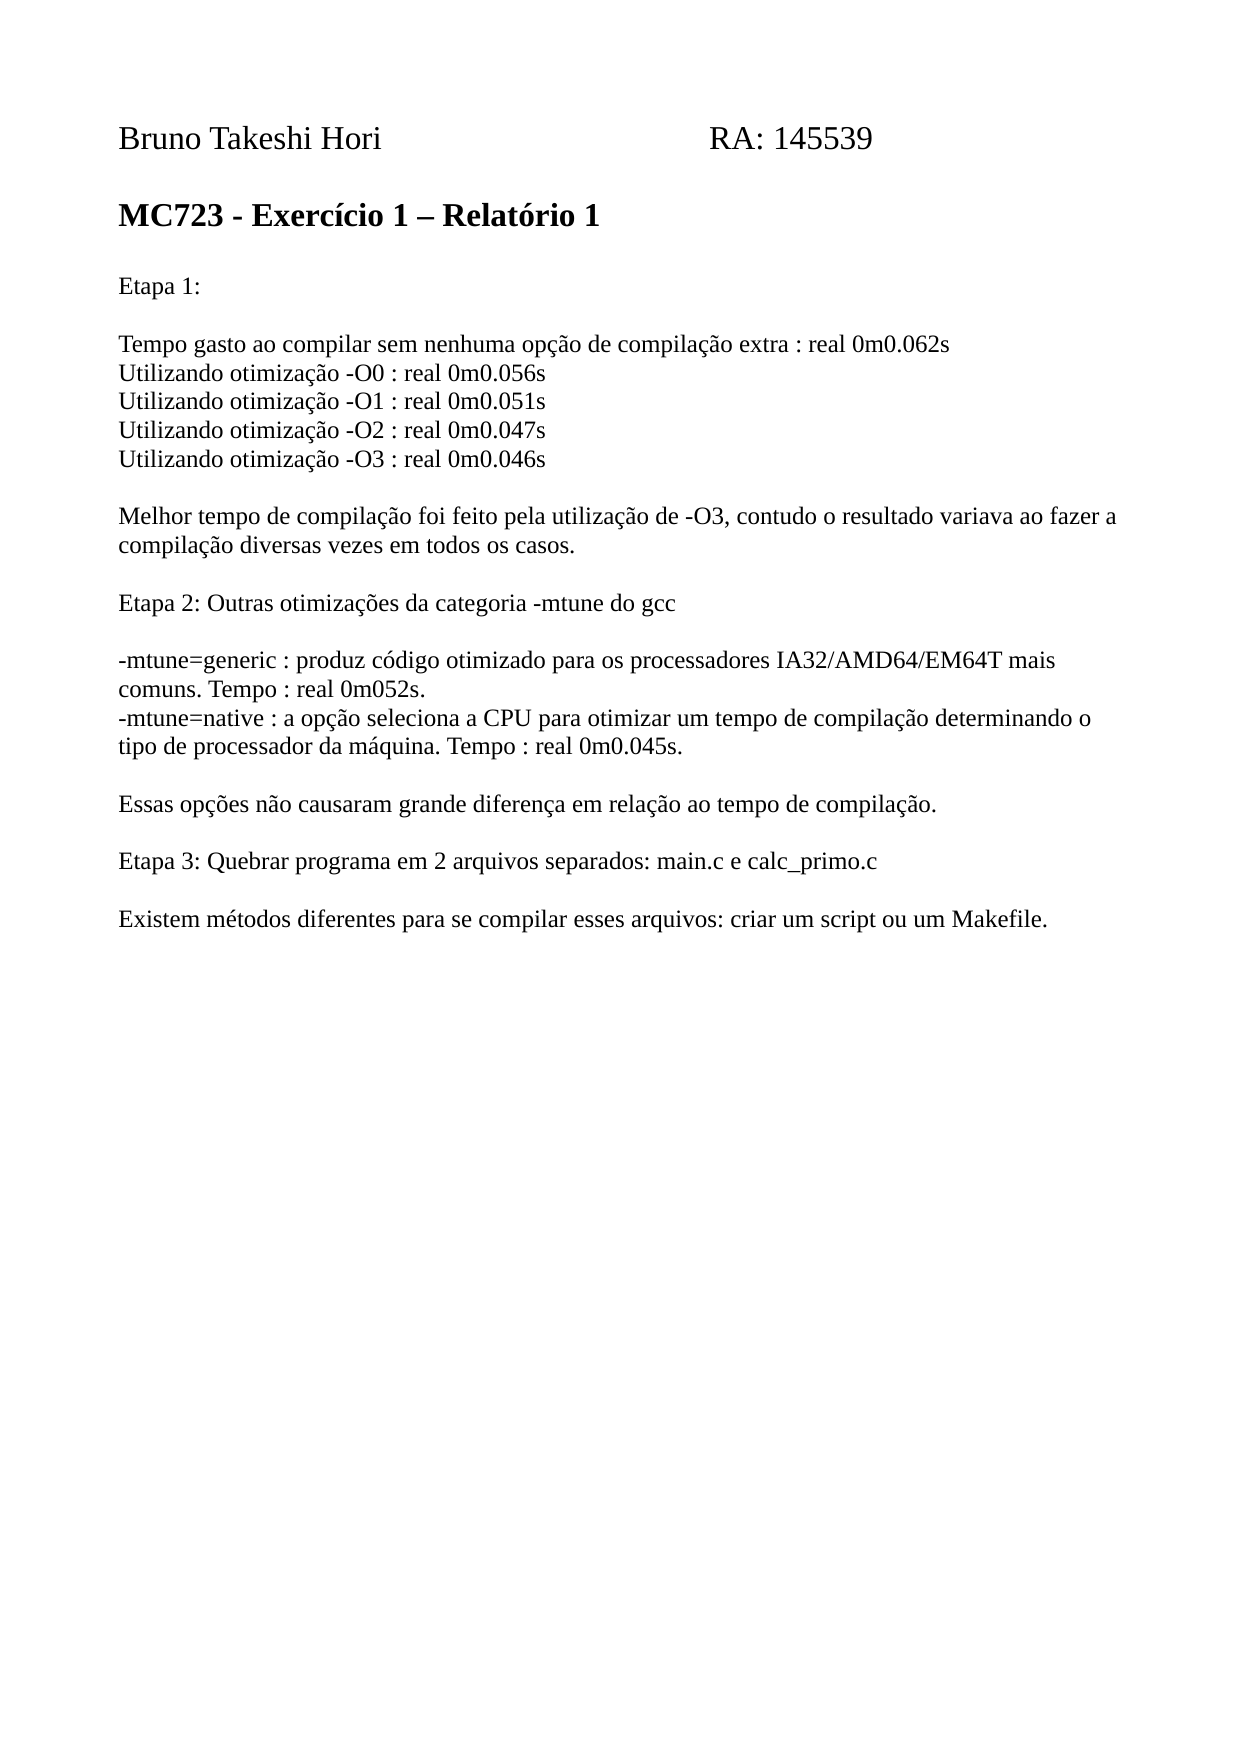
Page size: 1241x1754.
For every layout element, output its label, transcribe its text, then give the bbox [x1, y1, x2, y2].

text Existem métodos diferentes para se compilar esses arquivos: criar um script ou um Makefile. [118, 904, 1122, 933]
text -mtune=native : a opção seleciona a CPU para otimizar um tempo de compilação determinando o tipo de processador da máquina. Tempo : real 0m0.045s. [118, 703, 1122, 760]
text Etapa 1: [118, 271, 1122, 300]
text Utilizando otimização -O3 : real 0m0.046s [118, 444, 1122, 473]
text Etapa 2: Outras otimizações da categoria -mtune do gcc [118, 588, 1122, 616]
text Essas opções não causaram grande diferença em relação ao tempo de compilação. [118, 789, 1122, 818]
text Tempo gasto ao compilar sem nenhuma opção de compilação extra : real 0m0.062s [118, 329, 1122, 358]
text Utilizando otimização -O1 : real 0m0.051s [118, 386, 1122, 415]
text -mtune=generic : produz código otimizado para os processadores IA32/AMD64/EM64T mais comuns. Tempo : real 0m052s. [118, 645, 1122, 703]
text Melhor tempo de compilação foi feito pela utilização de -O3, contudo o resultado variava ao fazer a compilação diversas vezes em todos os casos. [118, 501, 1122, 559]
text MC723 - Exercício 1 – Relatório 1 [118, 195, 1122, 233]
text Utilizando otimização -O0 : real 0m0.056s [118, 358, 1122, 386]
text Etapa 3: Quebrar programa em 2 arquivos separados: main.c e calc_primo.c [118, 846, 1122, 875]
text Bruno Takeshi Hori RA: 145539 [118, 118, 1122, 156]
text Utilizando otimização -O2 : real 0m0.047s [118, 415, 1122, 444]
